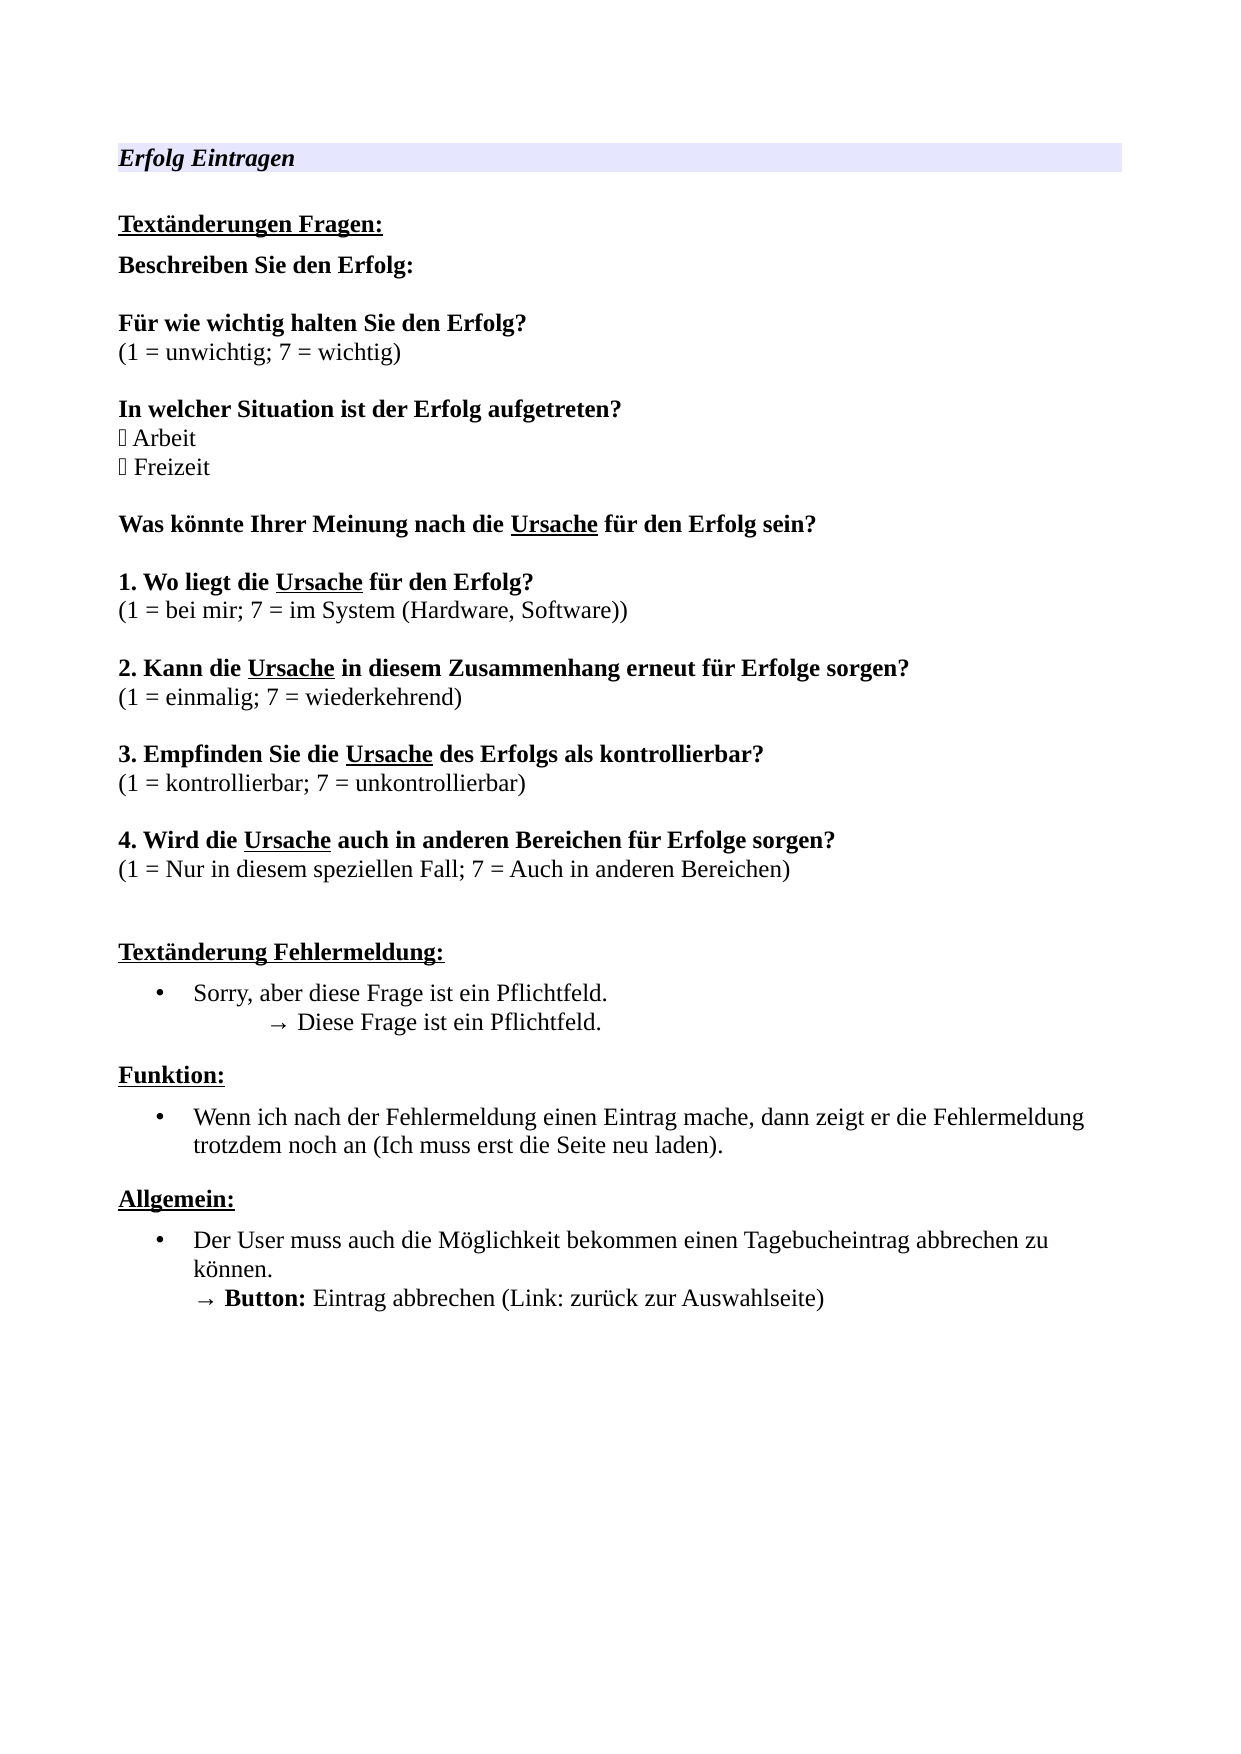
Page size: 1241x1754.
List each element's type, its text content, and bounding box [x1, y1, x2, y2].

text Beschreiben Sie den Erfolg: [118, 251, 1122, 279]
text 3. Empfinden Sie die Ursache des Erfolgs als kontrollierbar? (1 = kontrollierbar; 7 = unkontrollierbar) [118, 739, 1122, 797]
subtitle Textänderungen Fragen: [118, 209, 1122, 238]
list Der User muss auch die Möglichkeit bekommen einen Tagebucheintrag abbrechen zu können. [156, 1226, 1122, 1283]
text 2. Kann die Ursache in diesem Zusammenhang erneut für Erfolge sorgen? (1 = einmalig; 7 = wiederkehrend) [118, 653, 1122, 711]
list Wenn ich nach der Fehlermeldung einen Eintrag mache, dann zeigt er die Fehlermeldung trotzdem noch an (Ich muss erst die Seite neu laden). [156, 1102, 1122, 1159]
text → Diese Frage ist ein Pflichtfeld. [118, 1007, 1122, 1036]
text Für wie wichtig halten Sie den Erfolg? (1 = unwichtig; 7 = wichtig) [118, 308, 1122, 366]
text 1. Wo liegt die Ursache für den Erfolg? (1 = bei mir; 7 = im System (Hardware, Software)) [118, 567, 1122, 624]
subtitle Textänderung Fehlermeldung: [118, 937, 1122, 966]
subtitle Allgemein: [118, 1184, 1122, 1213]
text c Freizeit [118, 452, 1122, 481]
subtitle Funktion: [118, 1061, 1122, 1089]
text c Arbeit [118, 423, 1122, 452]
subtitle Erfolg Eintragen [118, 143, 1122, 172]
list Sorry, aber diese Frage ist ein Pflichtfeld. [156, 978, 1122, 1007]
list → Button: Eintrag abbrechen (Link: zurück zur Auswahlseite) [156, 1283, 1122, 1312]
text In welcher Situation ist der Erfolg aufgetreten? [118, 394, 1122, 423]
text Was könnte Ihrer Meinung nach die Ursache für den Erfolg sein? [118, 509, 1122, 538]
text 4. Wird die Ursache auch in anderen Bereichen für Erfolge sorgen? (1 = Nur in diesem speziellen Fall; 7 = Auch in anderen Bereichen) [118, 826, 1122, 883]
